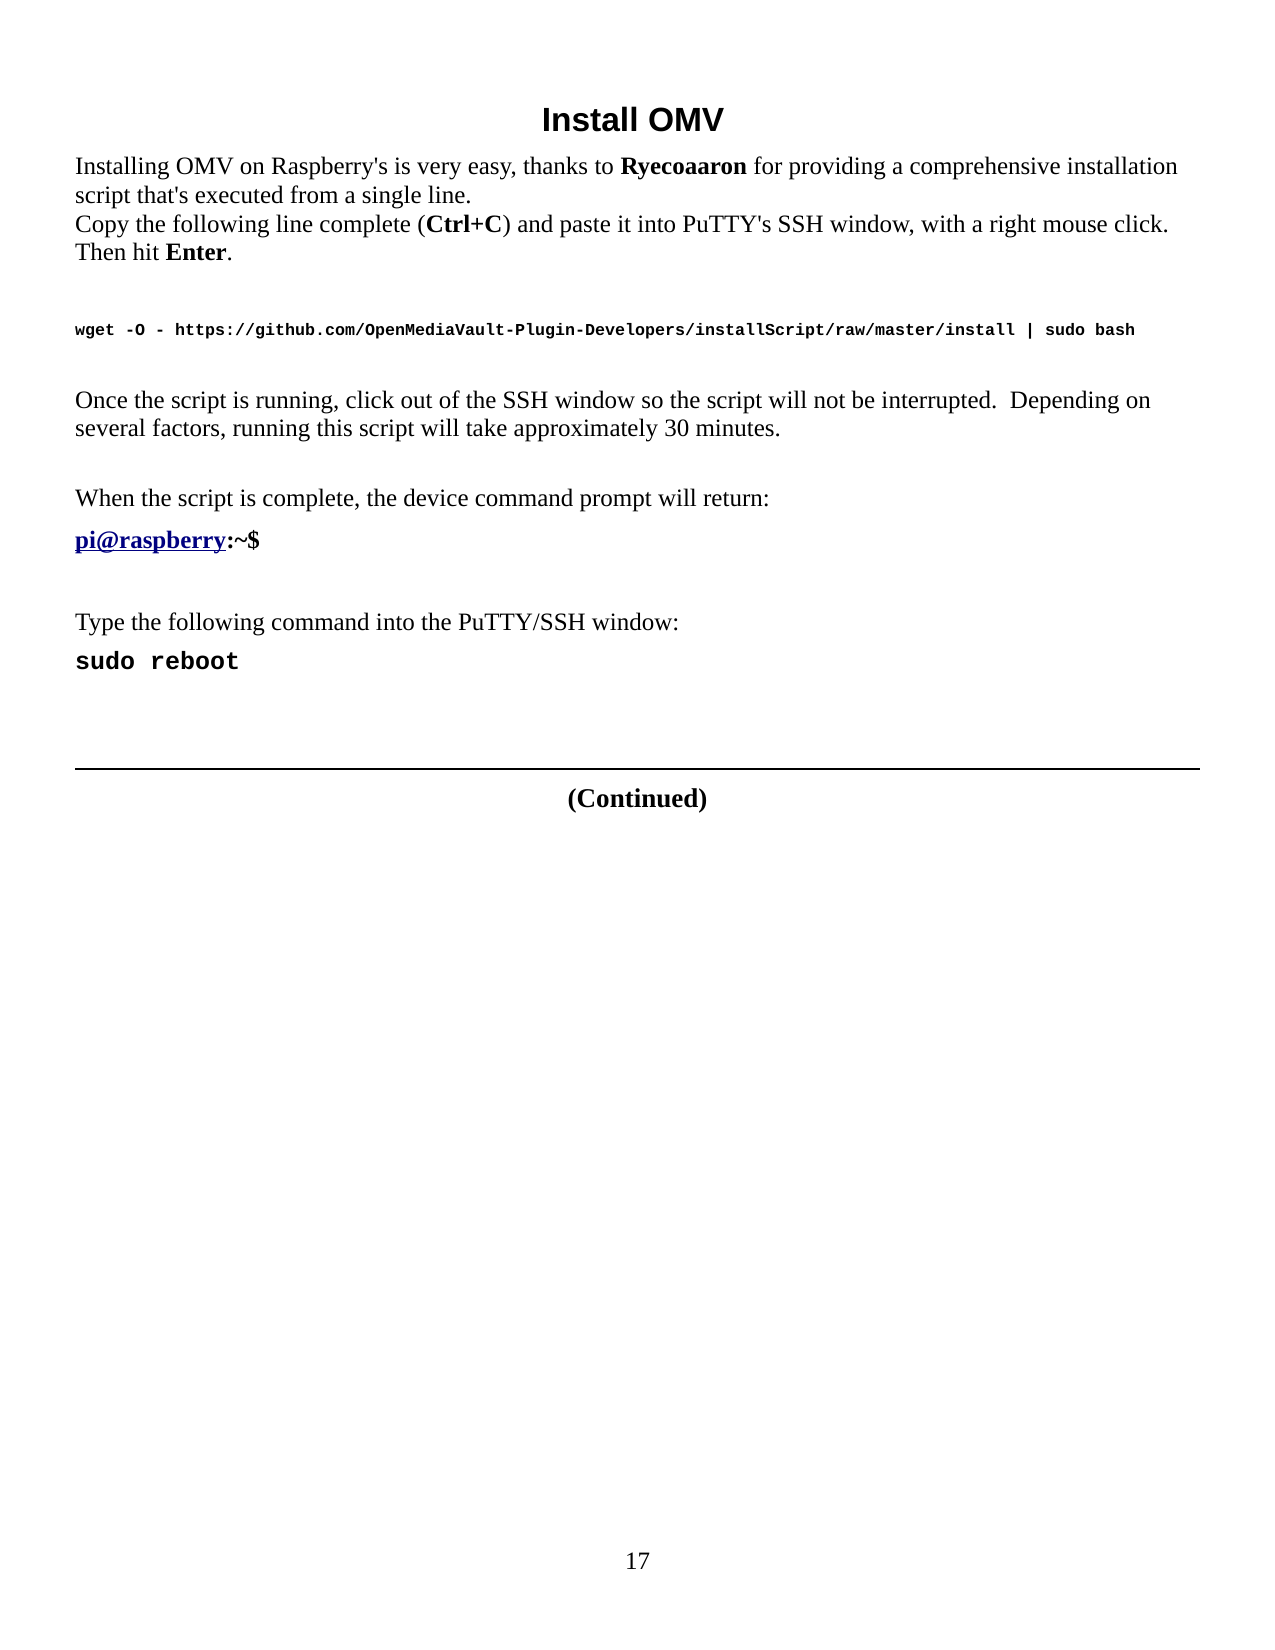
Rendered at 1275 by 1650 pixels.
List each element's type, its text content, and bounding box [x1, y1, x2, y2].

text (Continued) [75, 782, 1200, 813]
text sudo reboot [75, 648, 1200, 677]
text Installing OMV on Raspberry's is very easy, thanks to Ryecoaaron for providing a comprehensive installation script that's executed from a single line. Copy the following line complete (Ctrl+C) and paste it into PuTTY's SSH window, with a right mouse click. Then hit Enter. [75, 151, 1200, 266]
text When the script is complete, the device command prompt will return: [75, 483, 1200, 512]
text wget -O - https://github.com/OpenMediaVault-Plugin-Developers/installScript/raw/master/install | sudo bash [75, 320, 1200, 341]
subtitle Install OMV [75, 100, 1200, 139]
text pi@raspberry:~$ [75, 525, 1200, 553]
text Type the following command into the PuTTY/SSH window: [75, 607, 1200, 636]
text Once the script is running, click out of the SSH window so the script will not be interrupted. Depending on several factors, running this script will take approximately 30 minutes. [75, 385, 1200, 471]
